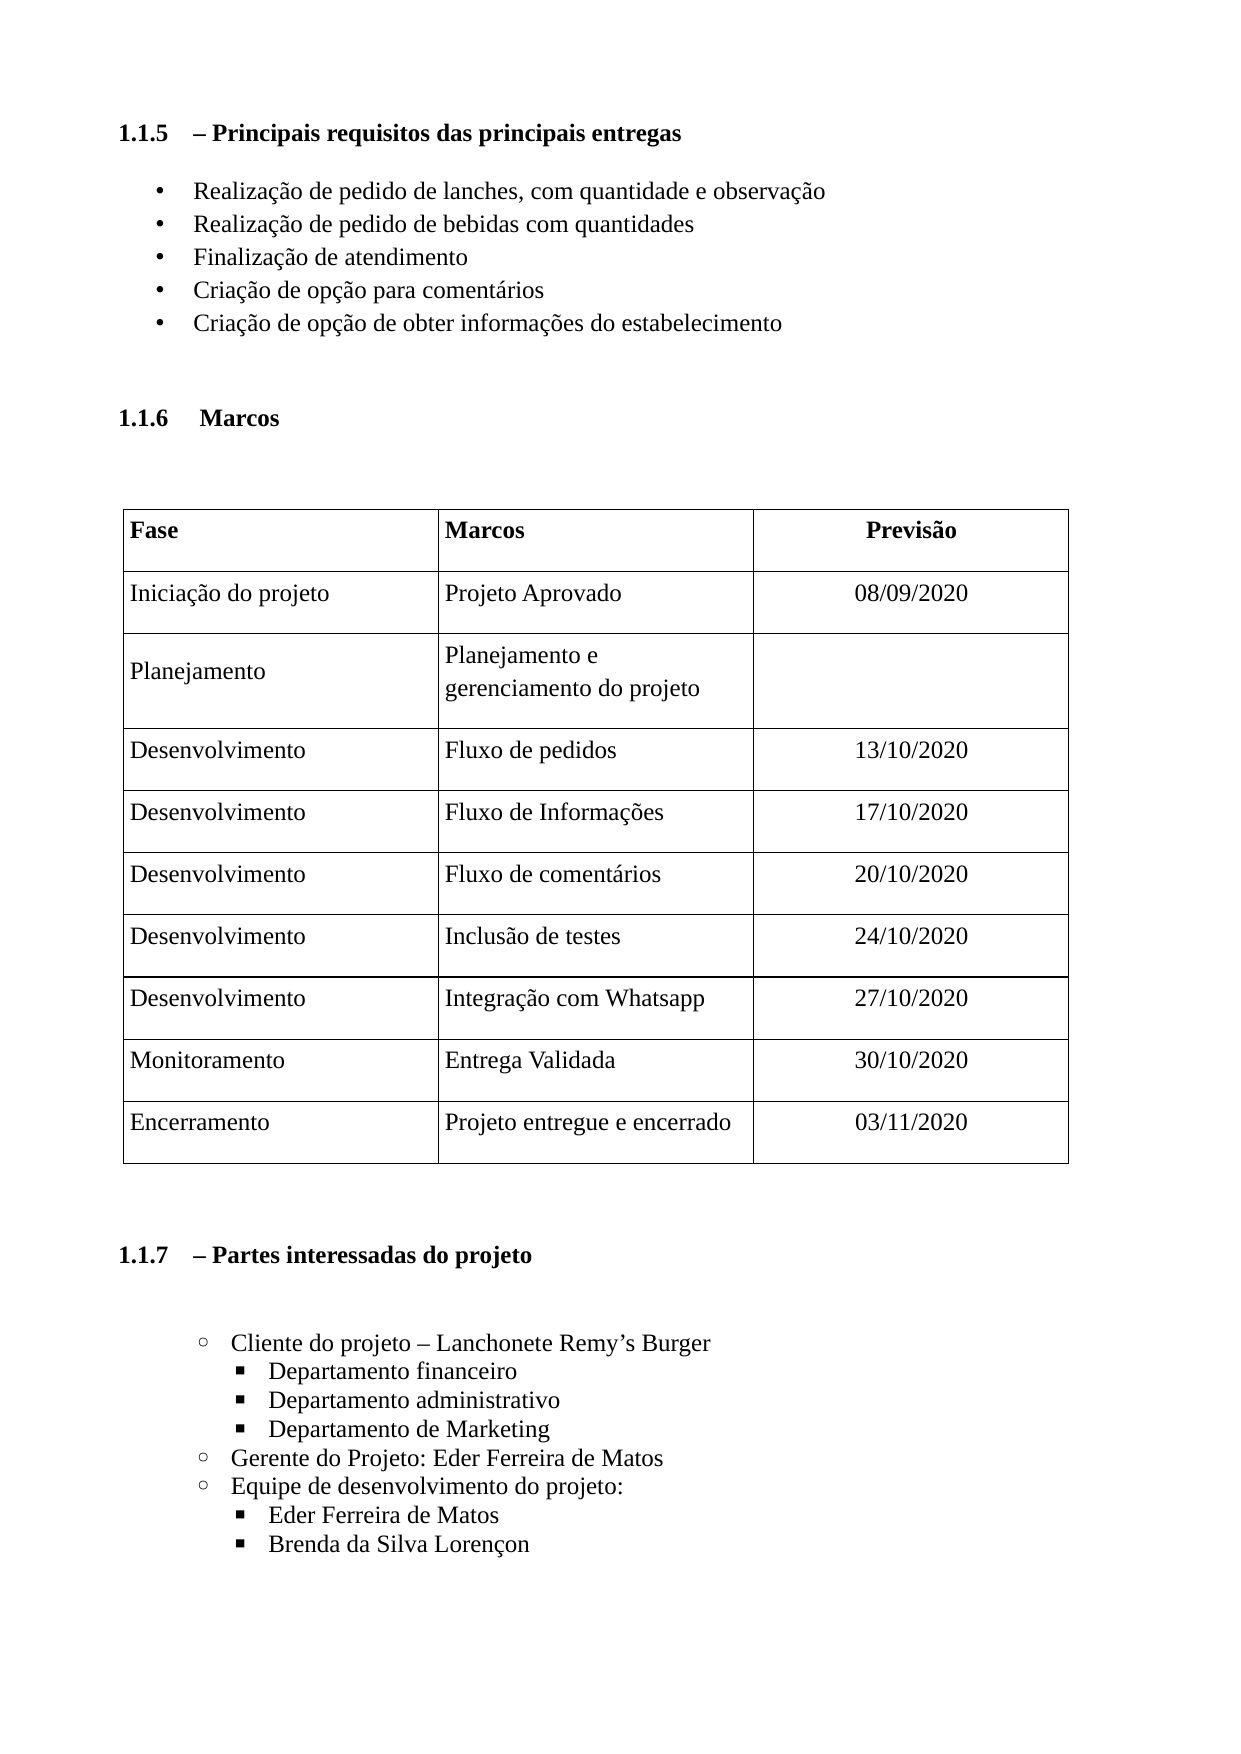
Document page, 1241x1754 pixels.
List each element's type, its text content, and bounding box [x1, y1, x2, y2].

table_cell 27/10/2020 [754, 978, 1068, 1038]
table_cell 03/11/2020 [754, 1102, 1068, 1163]
table_cell Projeto Aprovado [439, 572, 753, 633]
list Departamento financeiro [231, 1356, 1122, 1385]
table_header Previsão [754, 510, 1068, 571]
subtitle – Partes interessadas do projeto [118, 1241, 1122, 1269]
list Gerente do Projeto: Eder Ferreira de Matos [193, 1443, 1122, 1471]
subtitle – Principais requisitos das principais entregas [118, 118, 1122, 147]
list Brenda da Silva Lorençon [231, 1529, 1122, 1558]
subtitle Marcos [118, 403, 1122, 432]
table_cell [754, 634, 1068, 728]
table_cell 08/09/2020 [754, 572, 1068, 633]
list Cliente do projeto – Lanchonete Remy’s Burger [193, 1328, 1122, 1356]
list Finalização de atendimento [156, 242, 1122, 271]
list Eder Ferreira de Matos [231, 1500, 1122, 1529]
table_cell 17/10/2020 [754, 791, 1068, 852]
table_cell Projeto entregue e encerrado [439, 1102, 753, 1163]
table_cell Inclusão de testes [439, 915, 753, 976]
table_cell Fluxo de comentários [439, 853, 753, 914]
table_cell Planejamento e gerenciamento do projeto [439, 634, 753, 728]
table_cell Fluxo de pedidos [439, 729, 753, 790]
table_cell Entrega Validada [439, 1040, 753, 1101]
table_cell Desenvolvimento [124, 791, 438, 852]
table_cell Encerramento [124, 1102, 438, 1163]
table_cell 30/10/2020 [754, 1040, 1068, 1101]
table_cell 20/10/2020 [754, 853, 1068, 914]
table_cell 24/10/2020 [754, 915, 1068, 976]
table_cell Desenvolvimento [124, 978, 438, 1038]
table_cell Desenvolvimento [124, 915, 438, 976]
list Criação de opção de obter informações do estabelecimento [156, 308, 1122, 337]
list Realização de pedido de lanches, com quantidade e observação [156, 176, 1122, 205]
list Departamento de Marketing [231, 1414, 1122, 1443]
table_cell Desenvolvimento [124, 853, 438, 914]
table_cell Planejamento [124, 634, 438, 728]
list Departamento administrativo [231, 1385, 1122, 1414]
list Equipe de desenvolvimento do projeto: [193, 1471, 1122, 1500]
table_cell Monitoramento [124, 1040, 438, 1101]
table_cell Iniciação do projeto [124, 572, 438, 633]
table_cell Desenvolvimento [124, 729, 438, 790]
table_header Fase [124, 510, 438, 571]
table_cell Fluxo de Informações [439, 791, 753, 852]
table_cell 13/10/2020 [754, 729, 1068, 790]
table_cell Integração com Whatsapp [439, 978, 753, 1038]
list Criação de opção para comentários [156, 275, 1122, 304]
table_header Marcos [439, 510, 753, 571]
list Realização de pedido de bebidas com quantidades [156, 209, 1122, 238]
